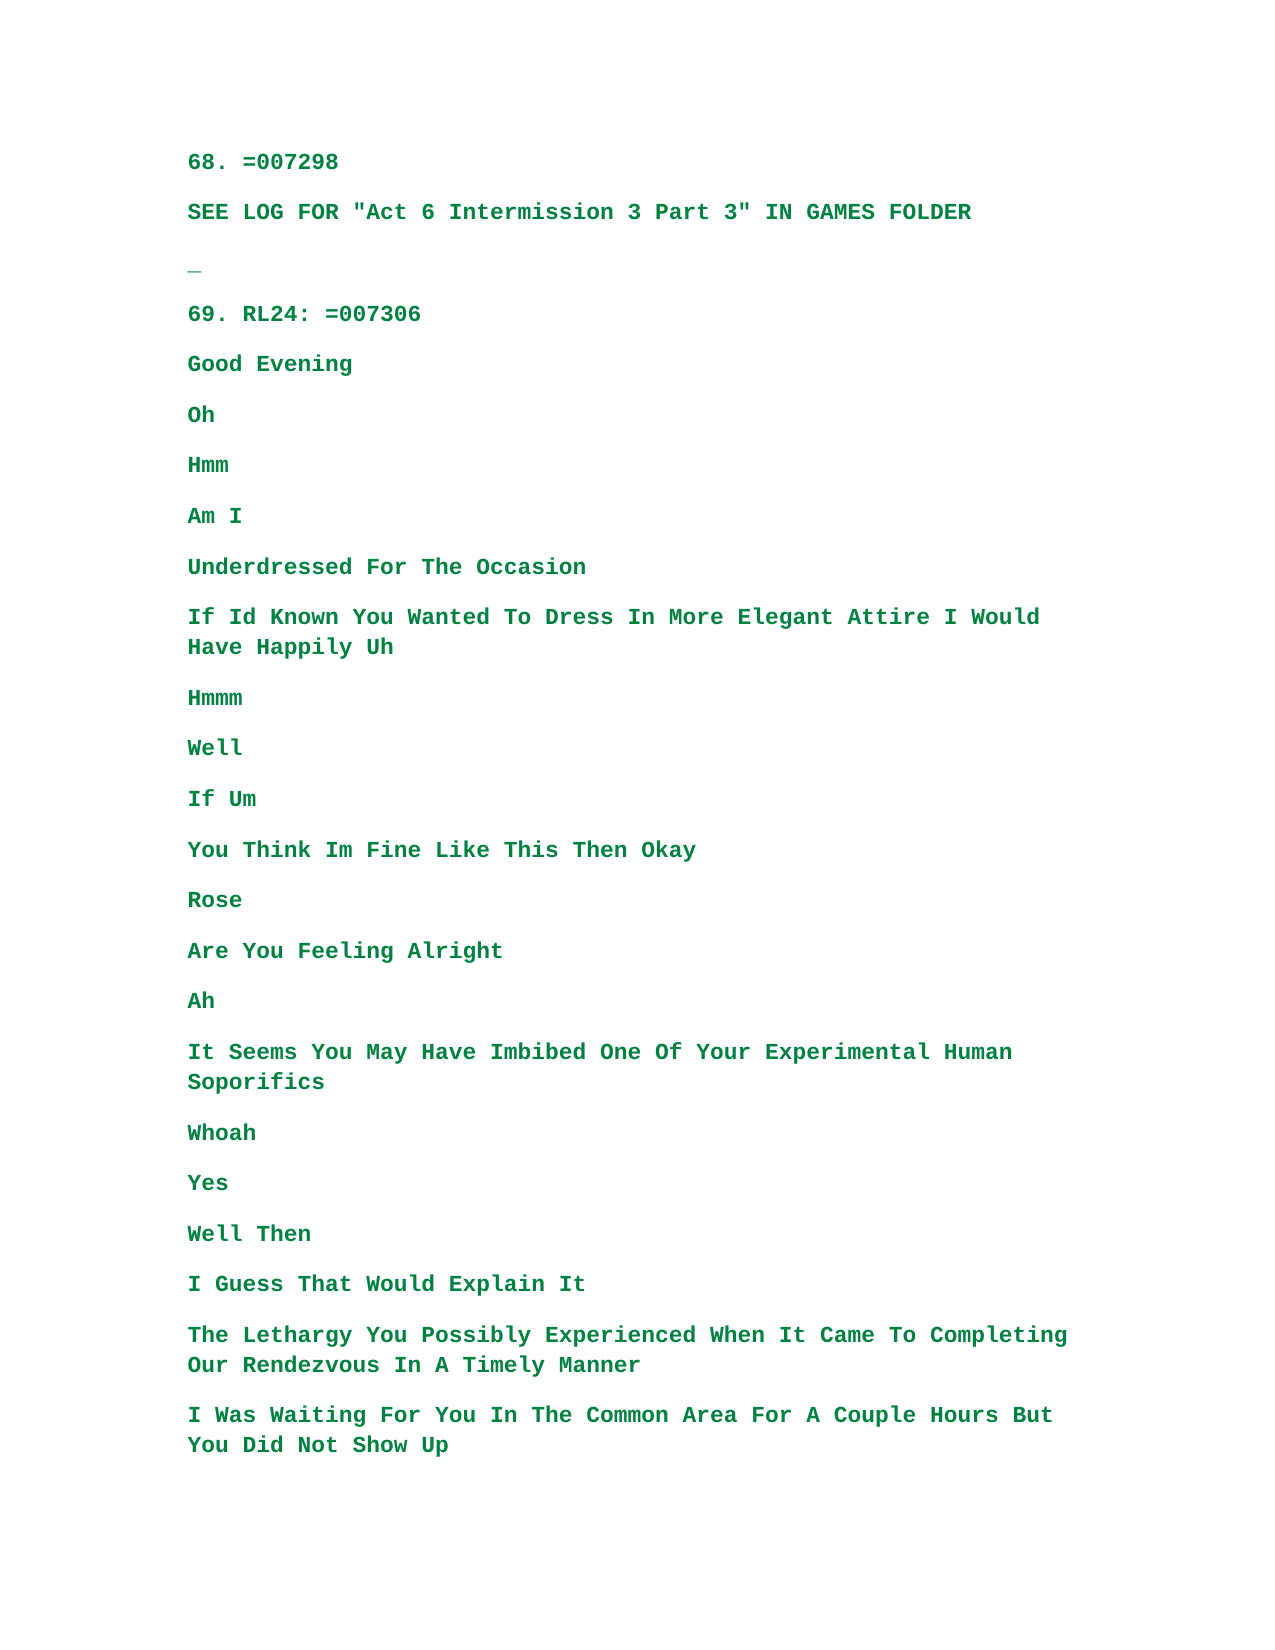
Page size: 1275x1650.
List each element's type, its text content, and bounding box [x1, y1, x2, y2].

text Hmmm [187, 686, 1087, 712]
text It Seems You May Have Imbibed One Of Your Experimental Human Soporifics [187, 1040, 1087, 1096]
text Rose [187, 888, 1087, 914]
text Yes [187, 1171, 1087, 1197]
text Oh [187, 403, 1087, 429]
text If Id Known You Wanted To Dress In More Elegant Attire I Would Have Happily Uh [187, 606, 1087, 661]
text Hmm [187, 454, 1087, 480]
text If Um [187, 787, 1087, 813]
text Well Then [187, 1222, 1087, 1248]
text You Think Im Fine Like This Then Okay [187, 838, 1087, 864]
text 69. RL24: =007306 [187, 302, 1087, 328]
text I Was Waiting For You In The Common Area For A Couple Hours But You Did Not Show Up [187, 1404, 1087, 1459]
text Well [187, 737, 1087, 763]
text Whoah [187, 1121, 1087, 1147]
text Underdressed For The Occasion [187, 555, 1087, 581]
text Good Evening [187, 352, 1087, 378]
text The Lethargy You Possibly Experienced When It Came To Completing Our Rendezvous In A Timely Manner [187, 1323, 1087, 1379]
text SEE LOG FOR "Act 6 Intermission 3 Part 3" IN GAMES FOLDER [187, 201, 1087, 227]
text 68. =007298 [187, 150, 1087, 176]
text _ [187, 251, 1087, 277]
text Ah [187, 990, 1087, 1016]
text Am I [187, 504, 1087, 530]
text Are You Feeling Alright [187, 939, 1087, 965]
text I Guess That Would Explain It [187, 1273, 1087, 1299]
